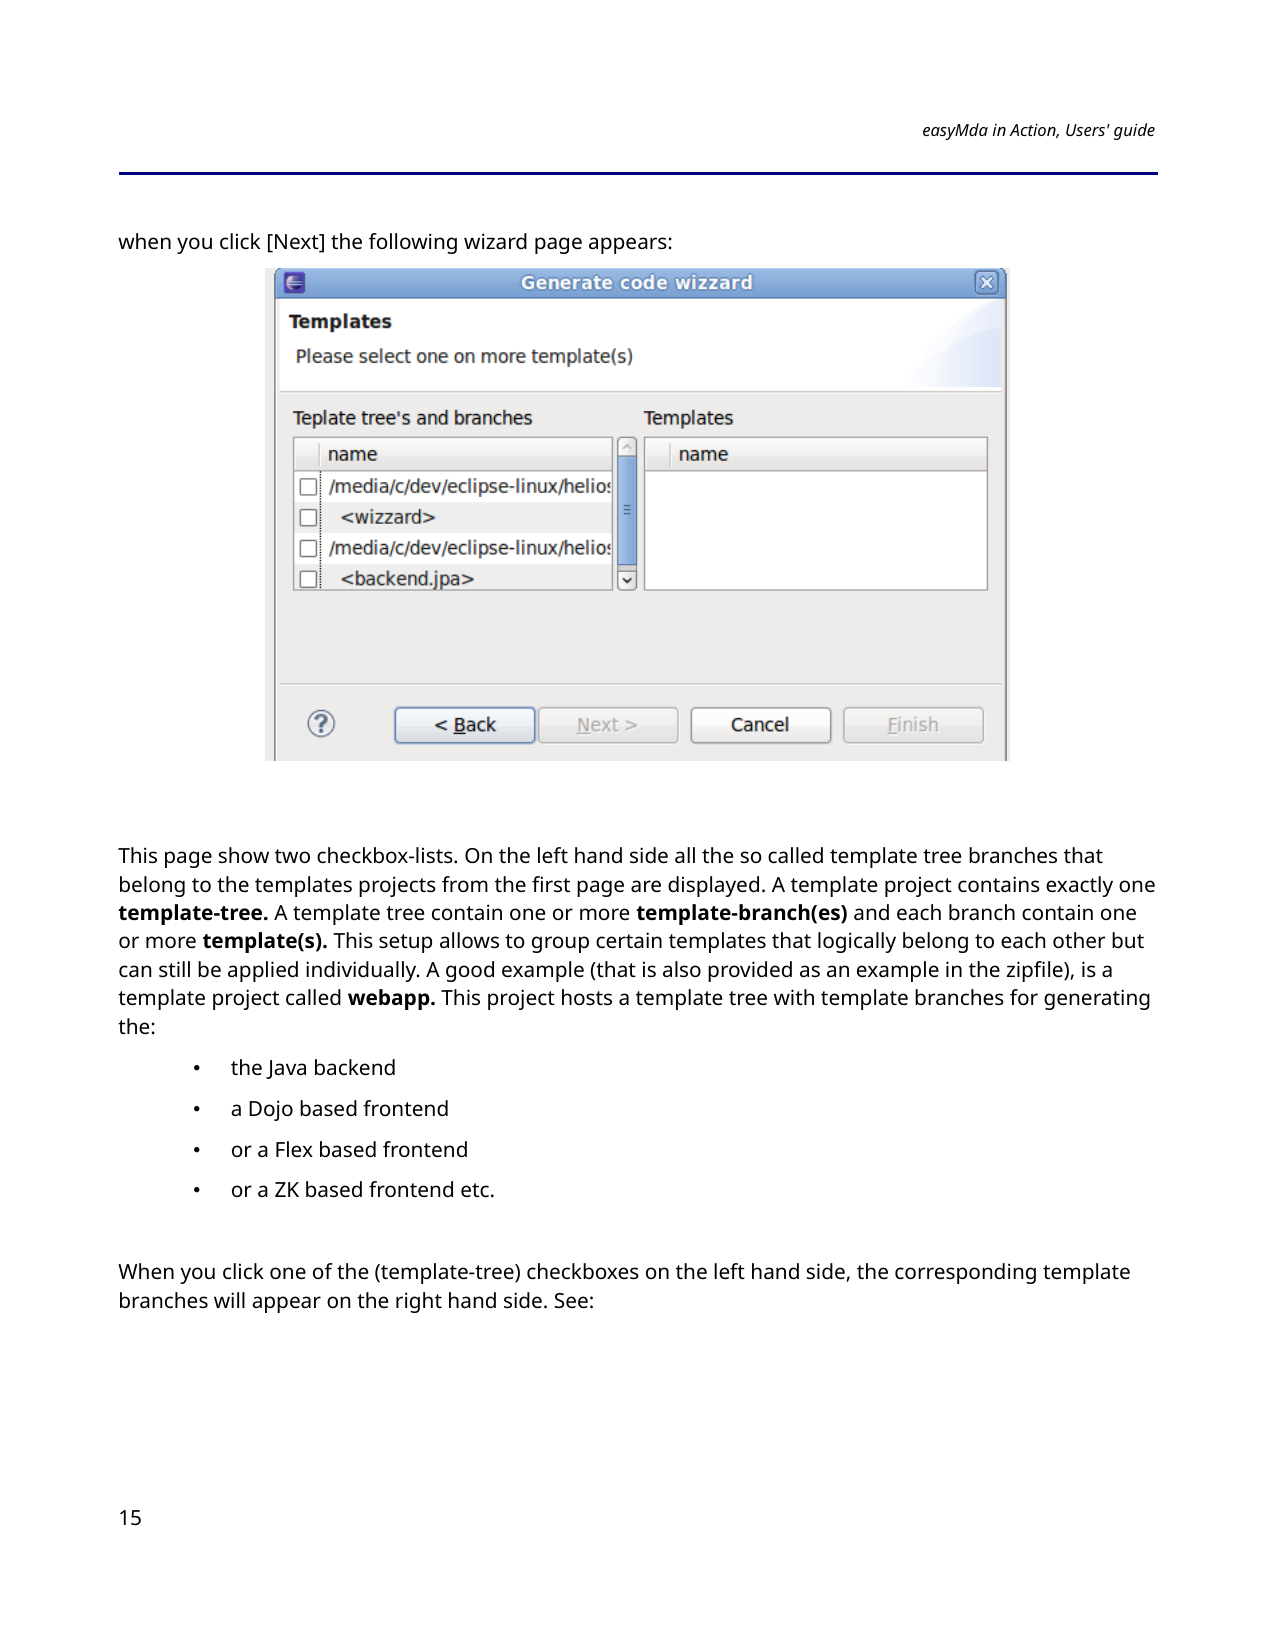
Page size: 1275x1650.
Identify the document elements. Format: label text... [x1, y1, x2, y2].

text when you click [Next] the following wizard page appears: [118, 227, 1157, 256]
list a Dojo based frontend [193, 1094, 1157, 1122]
text When you click one of the (template-tree) checkboxes on the left hand side, the corresponding template branches will appear on the right hand side. See: [118, 1257, 1157, 1314]
picture [265, 268, 1011, 761]
list or a ZK based frontend etc. [193, 1176, 1157, 1204]
list or a Flex based frontend [193, 1135, 1157, 1163]
list the Java backend [193, 1053, 1157, 1081]
text This page show two checkbox-lists. On the left hand side all the so called template tree branches that belong to the templates projects from the first page are displayed. A template project contains exactly one template-tree. A template tree contain one or more template-branch(es) and each branch contain one or more template(s). This setup allows to group certain templates that logically belong to each other but can still be applied individually. A good example (that is also provided as an example in the zipfile), is a template project called webapp. This project hosts a template tree with template branches for generating the: [118, 841, 1157, 1040]
